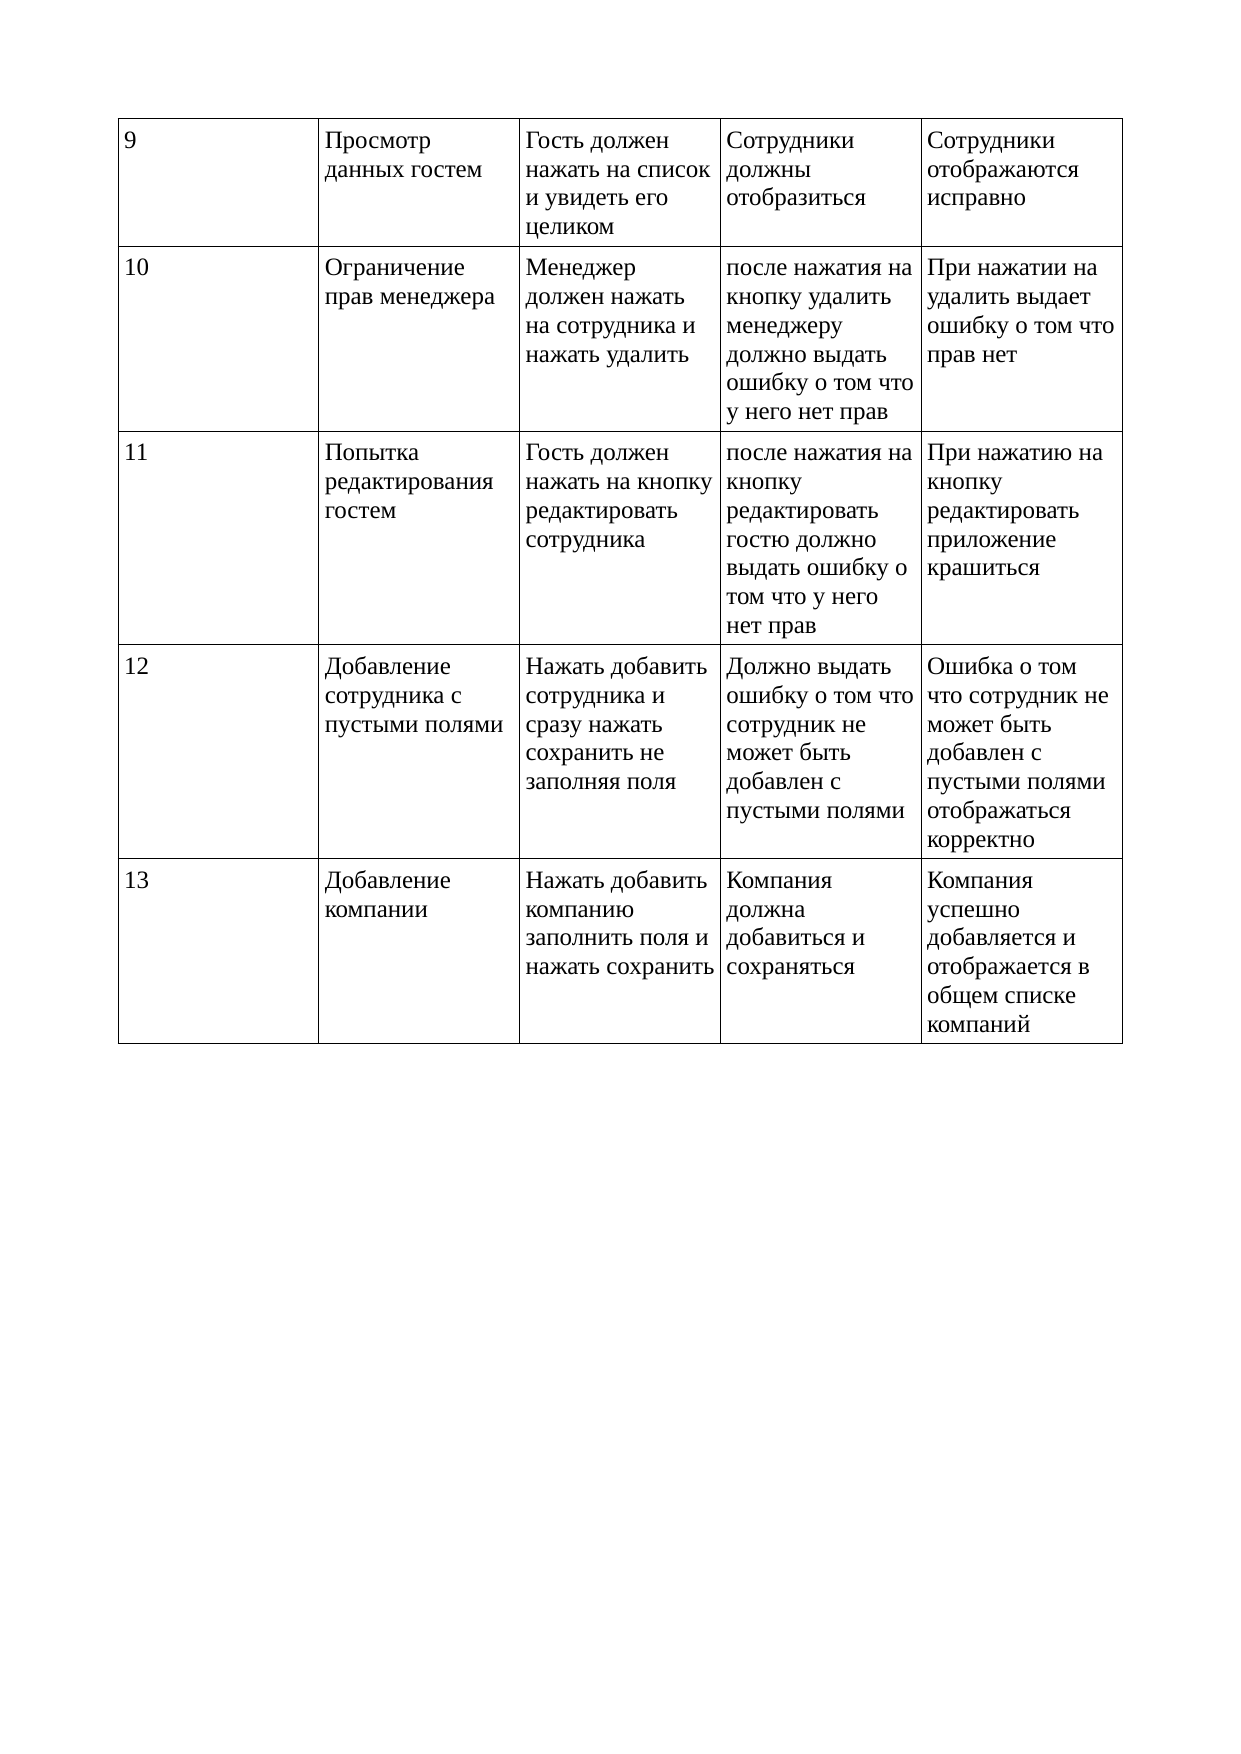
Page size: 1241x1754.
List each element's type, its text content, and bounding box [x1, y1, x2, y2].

table_cell 12 [119, 645, 318, 858]
table_cell Ограничение прав менеджера [319, 247, 519, 431]
table_cell 11 [119, 432, 318, 644]
table_cell после нажатия на кнопку редактировать гостю должно выдать ошибку о том что у него нет прав [721, 432, 921, 644]
table_cell 9 [119, 119, 318, 246]
table_cell Менеджер должен нажать на сотрудника и нажать удалить [520, 247, 720, 431]
table_cell Сотрудники отображаются исправно [922, 119, 1122, 246]
table_cell Нажать добавить компанию заполнить поля и нажать сохранить [520, 859, 720, 1043]
table_cell 13 [119, 859, 318, 1043]
table_cell Нажать добавить сотрудника и сразу нажать сохранить не заполняя поля [520, 645, 720, 858]
table_cell Компания должна добавиться и сохраняться [721, 859, 921, 1043]
table_cell Сотрудники должны отобразиться [721, 119, 921, 246]
table_cell При нажатию на кнопку редактировать приложение крашиться [922, 432, 1122, 644]
table_cell Добавление сотрудника с пустыми полями [319, 645, 519, 858]
table_cell При нажатии на удалить выдает ошибку о том что прав нет [922, 247, 1122, 431]
table_cell Добавление компании [319, 859, 519, 1043]
table_cell Попытка редактирования гостем [319, 432, 519, 644]
table_cell Должно выдать ошибку о том что сотрудник не может быть добавлен с пустыми полями [721, 645, 921, 858]
table_cell Компания успешно добавляется и отображается в общем списке компаний [922, 859, 1122, 1043]
table_cell Гость должен нажать на кнопку редактировать сотрудника [520, 432, 720, 644]
table_cell 10 [119, 247, 318, 431]
table_cell Ошибка о том что сотрудник не может быть добавлен с пустыми полями отображаться корректно [922, 645, 1122, 858]
table_cell Гость должен нажать на список и увидеть его целиком [520, 119, 720, 246]
table_cell Просмотр данных гостем [319, 119, 519, 246]
table_cell после нажатия на кнопку удалить менеджеру должно выдать ошибку о том что у него нет прав [721, 247, 921, 431]
